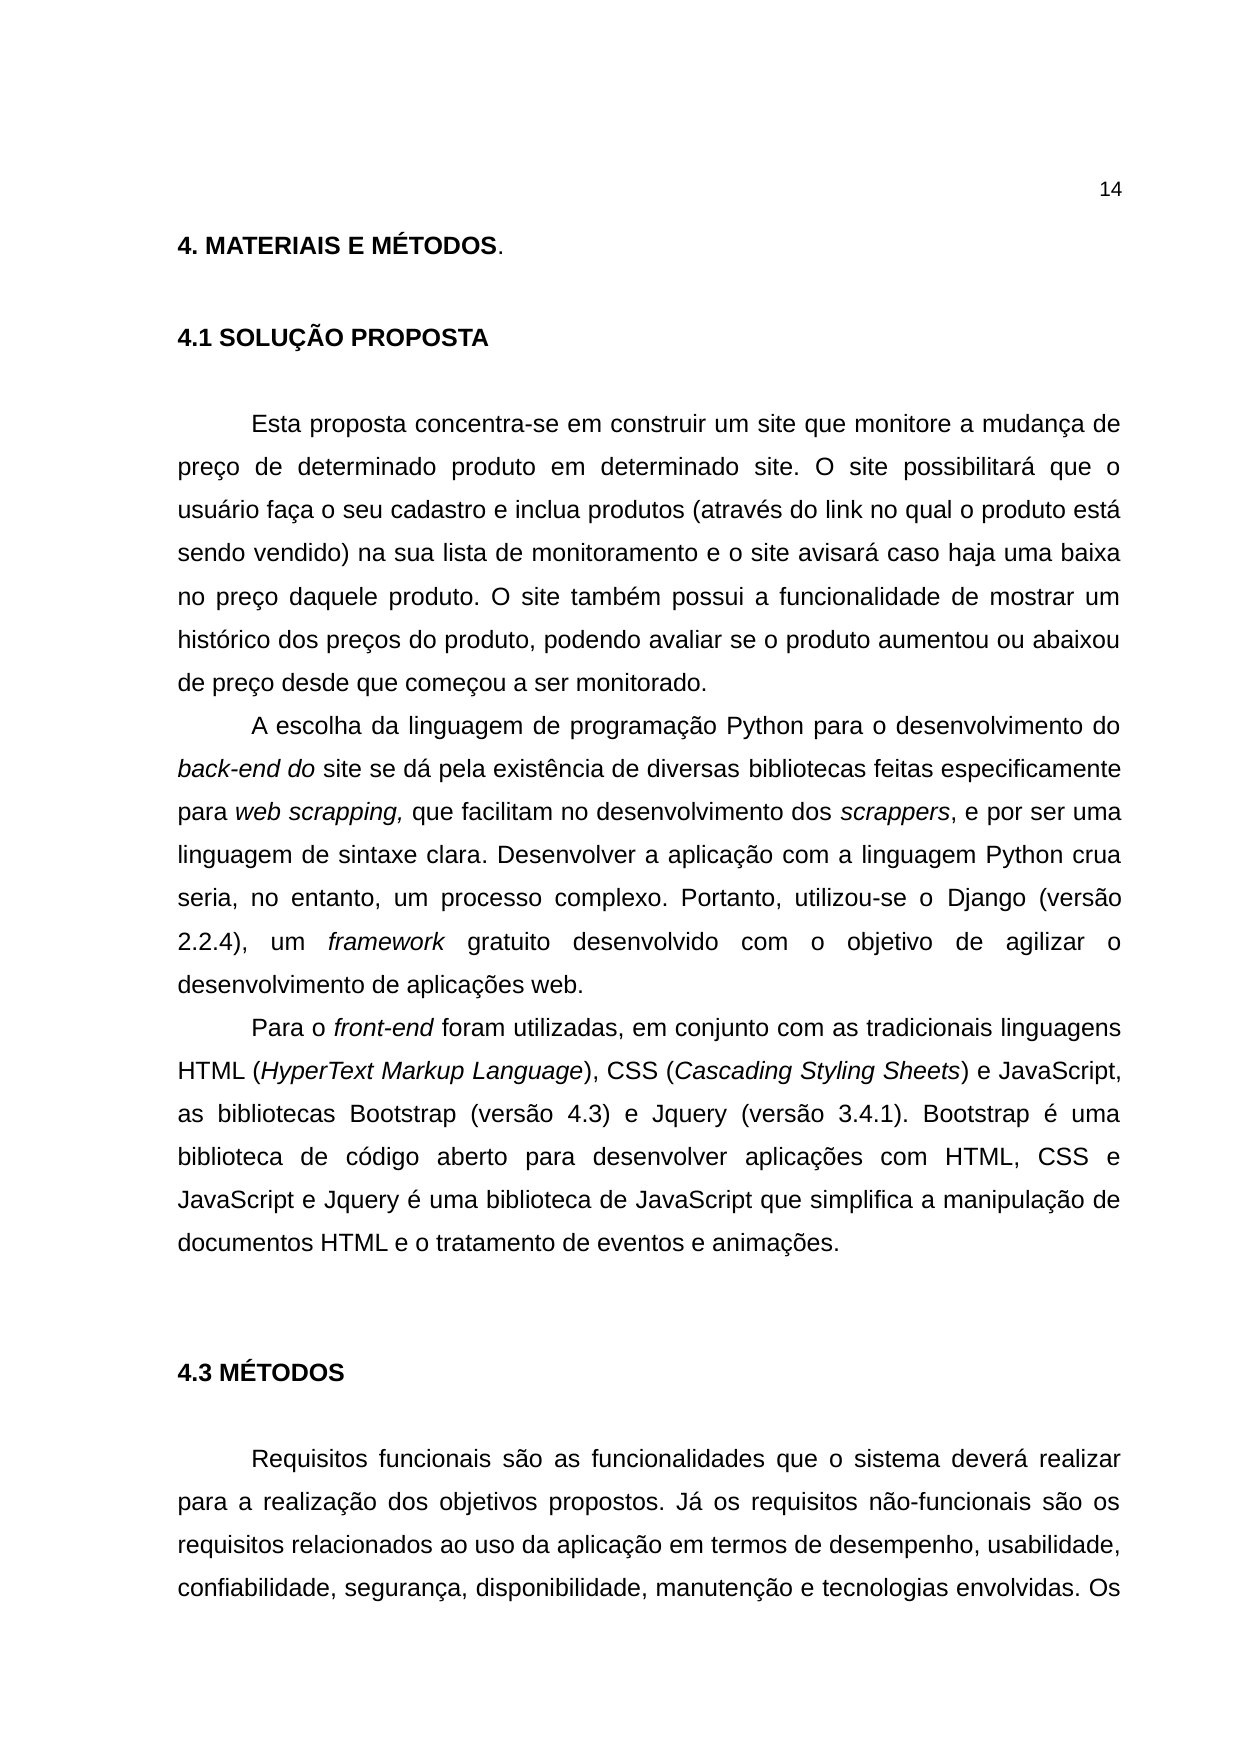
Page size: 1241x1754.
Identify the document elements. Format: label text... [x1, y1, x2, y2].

text Requisitos funcionais são as funcionalidades que o sistema deverá realizar para a realização dos objetivos propostos. Já os requisitos não-funcionais são os requisitos relacionados ao uso da aplicação em termos de desempenho, usabilidade, confiabilidade, segurança, disponibilidade, manutenção e tecnologias envolvidas. Os [177, 1444, 1122, 1602]
subtitle 4. MATERIAIS E MÉTODOS. [177, 231, 1122, 259]
text Para o front-end foram utilizadas, em conjunto com as tradicionais linguagens HTML (HyperText Markup Language), CSS (Cascading Styling Sheets) e JavaScript, as bibliotecas Bootstrap (versão 4.3) e Jquery (versão 3.4.1). Bootstrap é uma biblioteca de código aberto para desenvolver aplicações com HTML, CSS e JavaScript e Jquery é uma biblioteca de JavaScript que simplifica a manipulação de documentos HTML e o tratamento de eventos e animações. [177, 1013, 1122, 1257]
text Esta proposta concentra-se em construir um site que monitore a mudança de preço de determinado produto em determinado site. O site possibilitará que o usuário faça o seu cadastro e inclua produtos (através do link no qual o produto está sendo vendido) na sua lista de monitoramento e o site avisará caso haja uma baixa no preço daquele produto. O site também possui a funcionalidade de mostrar um histórico dos preços do produto, podendo avaliar se o produto aumentou ou abaixou de preço desde que começou a ser monitorado. [177, 409, 1122, 697]
subtitle 4.3 Métodos [177, 1358, 1122, 1387]
text A escolha da linguagem de programação Python para o desenvolvimento do back-end do site se dá pela existência de diversas bibliotecas feitas especificamente para web scrapping, que facilitam no desenvolvimento dos scrappers, e por ser uma linguagem de sintaxe clara. Desenvolver a aplicação com a linguagem Python crua seria, no entanto, um processo complexo. Portanto, utilizou-se o Django (versão 2.2.4), um framework gratuito desenvolvido com o objetivo de agilizar o desenvolvimento de aplicações web. [177, 711, 1122, 998]
subtitle 4.1 solução proposta [177, 323, 1122, 352]
